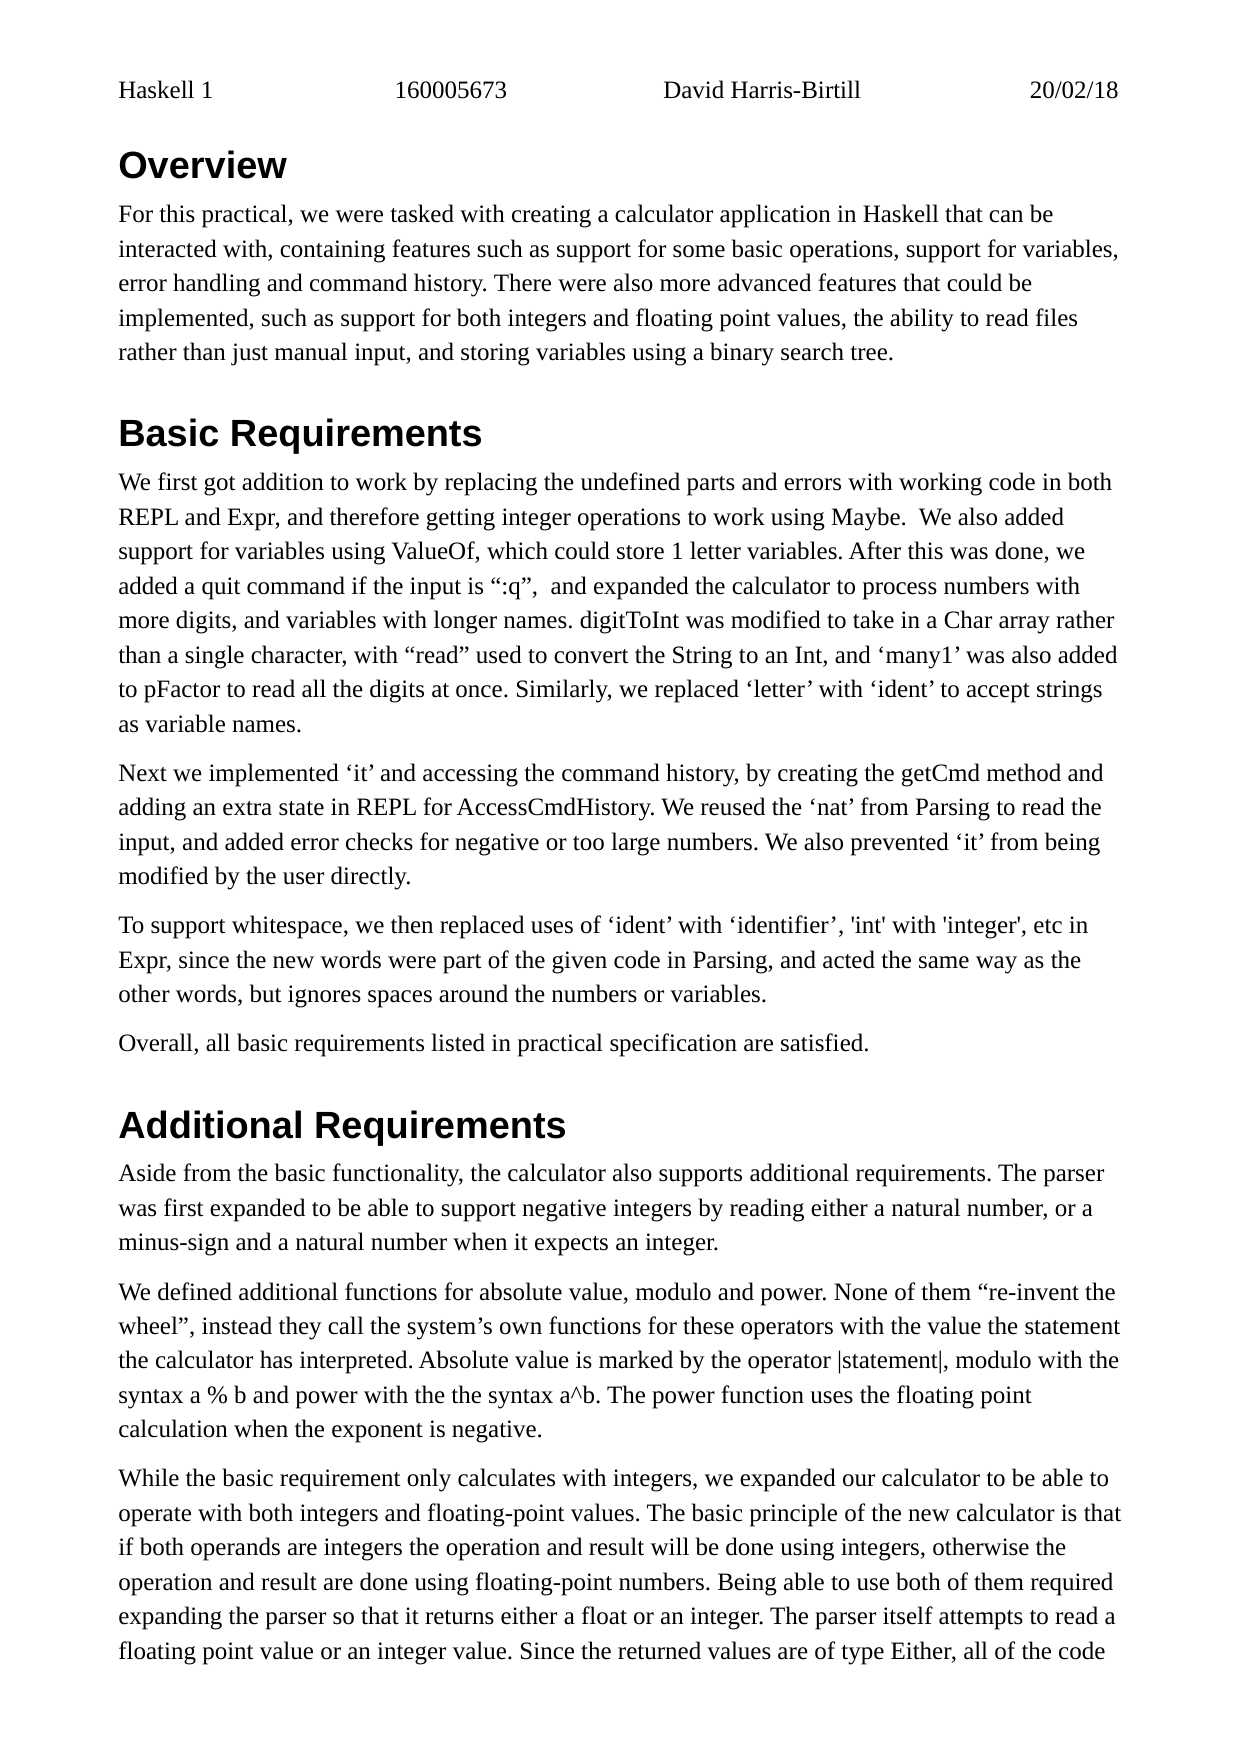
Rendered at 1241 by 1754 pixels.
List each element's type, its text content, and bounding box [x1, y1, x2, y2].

text Overall, all basic requirements listed in practical specification are satisfied. [118, 1028, 1122, 1057]
subtitle Overview [118, 143, 1122, 187]
text While the basic requirement only calculates with integers, we expanded our calculator to be able to operate with both integers and floating-point values. The basic principle of the new calculator is that if both operands are integers the operation and result will be done using integers, otherwise the operation and result are done using floating-point numbers. Being able to use both of them required expanding the parser so that it returns either a float or an integer. The parser itself attempts to read a floating point value or an integer value. Since the returned values are of type Either, all of the code [118, 1463, 1122, 1665]
text We defined additional functions for absolute value, modulo and power. None of them “re-invent the wheel”, instead they call the system’s own functions for these operators with the value the statement the calculator has interpreted. Absolute value is marked by the operator |statement|, modulo with the syntax a % b and power with the the syntax a^b. The power function uses the floating point calculation when the exponent is negative. [118, 1277, 1122, 1443]
text Aside from the basic functionality, the calculator also supports additional requirements. The parser was first expanded to be able to support negative integers by reading either a natural number, or a minus-sign and a natural number when it expects an integer. [118, 1158, 1122, 1256]
subtitle Basic Requirements [118, 411, 1122, 455]
subtitle Additional Requirements [118, 1102, 1122, 1146]
text Next we implemented ‘it’ and accessing the command history, by creating the getCmd method and adding an extra state in REPL for AccessCmdHistory. We reused the ‘nat’ from Parsing to read the input, and added error checks for negative or too large numbers. We also prevented ‘it’ from being modified by the user directly. [118, 758, 1122, 890]
text To support whitespace, we then replaced uses of ‘ident’ with ‘identifier’, 'int' with 'integer', etc in Expr, since the new words were part of the given code in Parsing, and acted the same way as the other words, but ignores spaces around the numbers or variables. [118, 910, 1122, 1008]
text We first got addition to work by replacing the undefined parts and errors with working code in both REPL and Expr, and therefore getting integer operations to work using Maybe. We also added support for variables using ValueOf, which could store 1 letter variables. After this was done, we added a quit command if the input is “:q”, and expanded the calculator to process numbers with more digits, and variables with longer names. digitToInt was modified to take in a Char array rather than a single character, with “read” used to convert the String to an Int, and ‘many1’ was also added to pFactor to read all the digits at once. Similarly, we replaced ‘letter’ with ‘ident’ to accept strings as variable names. [118, 467, 1122, 737]
text For this practical, we were tasked with creating a calculator application in Haskell that can be interacted with, containing features such as support for some basic operations, support for variables, error handling and command history. There were also more advanced features that could be implemented, such as support for both integers and floating point values, the ability to read files rather than just manual input, and storing variables using a binary search tree. [118, 199, 1122, 366]
